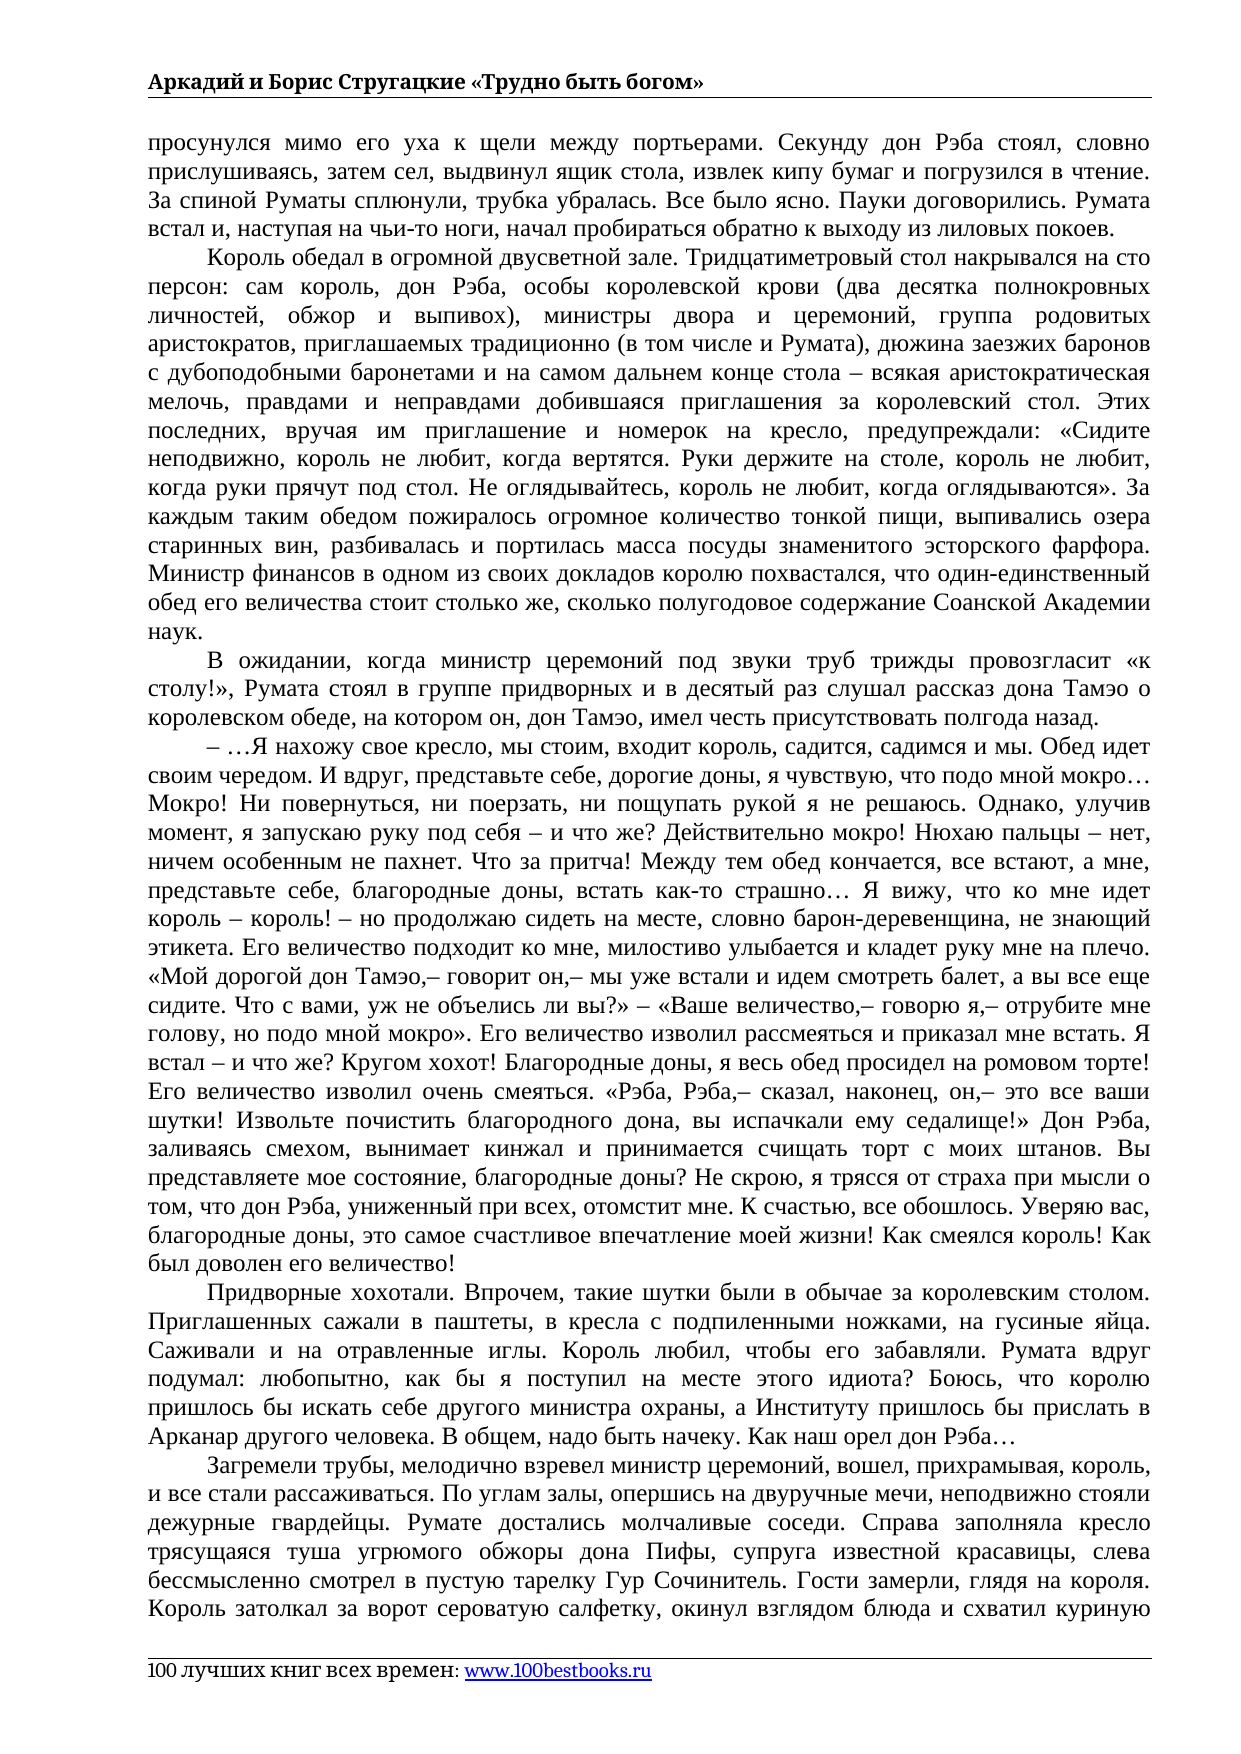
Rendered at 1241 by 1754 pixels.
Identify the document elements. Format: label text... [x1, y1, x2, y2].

text – …Я нахожу свое кресло, мы стоим, входит король, садится, садимся и мы. Обед идет своим чередом. И вдруг, представьте себе, дорогие доны, я чувствую, что подо мной мокро… Мокро! Ни повернуться, ни поерзать, ни пощупать рукой я не решаюсь. Однако, улучив момент, я запускаю руку под себя – и что же? Действительно мокро! Нюхаю пальцы – нет, ничем особенным не пахнет. Что за притча! Между тем обед кончается, все встают, а мне, представьте себе, благородные доны, встать как-то страшно… Я вижу, что ко мне идет король – король! – но продолжаю сидеть на месте, словно барон-деревенщина, не знающий этикета. Его величество подходит ко мне, милостиво улыбается и кладет руку мне на плечо. «Мой дорогой дон Тамэо,– говорит он,– мы уже встали и идем смотреть балет, а вы все еще сидите. Что с вами, уж не объелись ли вы?» – «Ваше величество,– говорю я,– отрубите мне голову, но подо мной мокро». Его величество изволил рассмеяться и приказал мне встать. Я встал – и что же? Кругом хохот! Благородные доны, я весь обед просидел на ромовом торте! Его величество изволил очень смеяться. «Рэба, Рэба,– сказал, наконец, он,– это все ваши шутки! Извольте почистить благородного дона, вы испачкали ему седалище!» Дон Рэба, заливаясь смехом, вынимает кинжал и принимается счищать торт с моих штанов. Вы представляете мое состояние, благородные доны? Не скрою, я трясся от страха при мысли о том, что дон Рэба, униженный при всех, отомстит мне. К счастью, все обошлось. Уверяю вас, благородные доны, это самое счастливое впечатление моей жизни! Как смеялся король! Как был доволен его величество! [148, 731, 1152, 1277]
text Придворные хохотали. Впрочем, такие шутки были в обычае за королевским столом. Приглашенных сажали в паштеты, в кресла с подпиленными ножками, на гусиные яйца. Саживали и на отравленные иглы. Король любил, чтобы его забавляли. Румата вдруг подумал: любопытно, как бы я поступил на месте этого идиота? Боюсь, что королю пришлось бы искать себе другого министра охраны, а Институту пришлось бы прислать в Арканар другого человека. В общем, надо быть начеку. Как наш орел дон Рэба… [148, 1277, 1152, 1450]
text Загремели трубы, мелодично взревел министр церемоний, вошел, прихрамывая, король, и все стали рассаживаться. По углам залы, опершись на двуручные мечи, неподвижно стояли дежурные гвардейцы. Румате достались молчаливые соседи. Справа заполняла кресло трясущаяся туша угрюмого обжоры дона Пифы, супруга известной красавицы, слева бессмысленно смотрел в пустую тарелку Гур Сочинитель. Гости замерли, глядя на короля. Король затолкал за ворот сероватую салфетку, окинул взглядом блюда и схватил куриную [148, 1450, 1152, 1622]
text В ожидании, когда министр церемоний под звуки труб трижды провозгласит «к столу!», Румата стоял в группе придворных и в десятый раз слушал рассказ дона Тамэо о королевском обеде, на котором он, дон Тамэо, имел честь присутствовать полгода назад. [148, 645, 1152, 731]
text просунулся мимо его уха к щели между портьерами. Секунду дон Рэба стоял, словно прислушиваясь, затем сел, выдвинул ящик стола, извлек кипу бумаг и погрузился в чтение. За спиной Руматы сплюнули, трубка убралась. Все было ясно. Пауки договорились. Румата встал и, наступая на чьи-то ноги, начал пробираться обратно к выходу из лиловых покоев. [148, 127, 1152, 242]
text Король обедал в огромной двусветной зале. Тридцатиметровый стол накрывался на сто персон: сам король, дон Рэба, особы королевской крови (два десятка полнокровных личностей, обжор и выпивох), министры двора и церемоний, группа родовитых аристократов, приглашаемых традиционно (в том числе и Румата), дюжина заезжих баронов с дубоподобными баронетами и на самом дальнем конце стола – всякая аристократическая мелочь, правдами и неправдами добившаяся приглашения за королевский стол. Этих последних, вручая им приглашение и номерок на кресло, предупреждали: «Сидите неподвижно, король не любит, когда вертятся. Руки держите на столе, король не любит, когда руки прячут под стол. Не оглядывайтесь, король не любит, когда оглядываются». За каждым таким обедом пожиралось огромное количество тонкой пищи, выпивались озера старинных вин, разбивалась и портилась масса посуды знаменитого эсторского фарфора. Министр финансов в одном из своих докладов королю похвастался, что один-единственный обед его величества стоит столько же, сколько полугодовое содержание Соанской Академии наук. [148, 242, 1152, 645]
